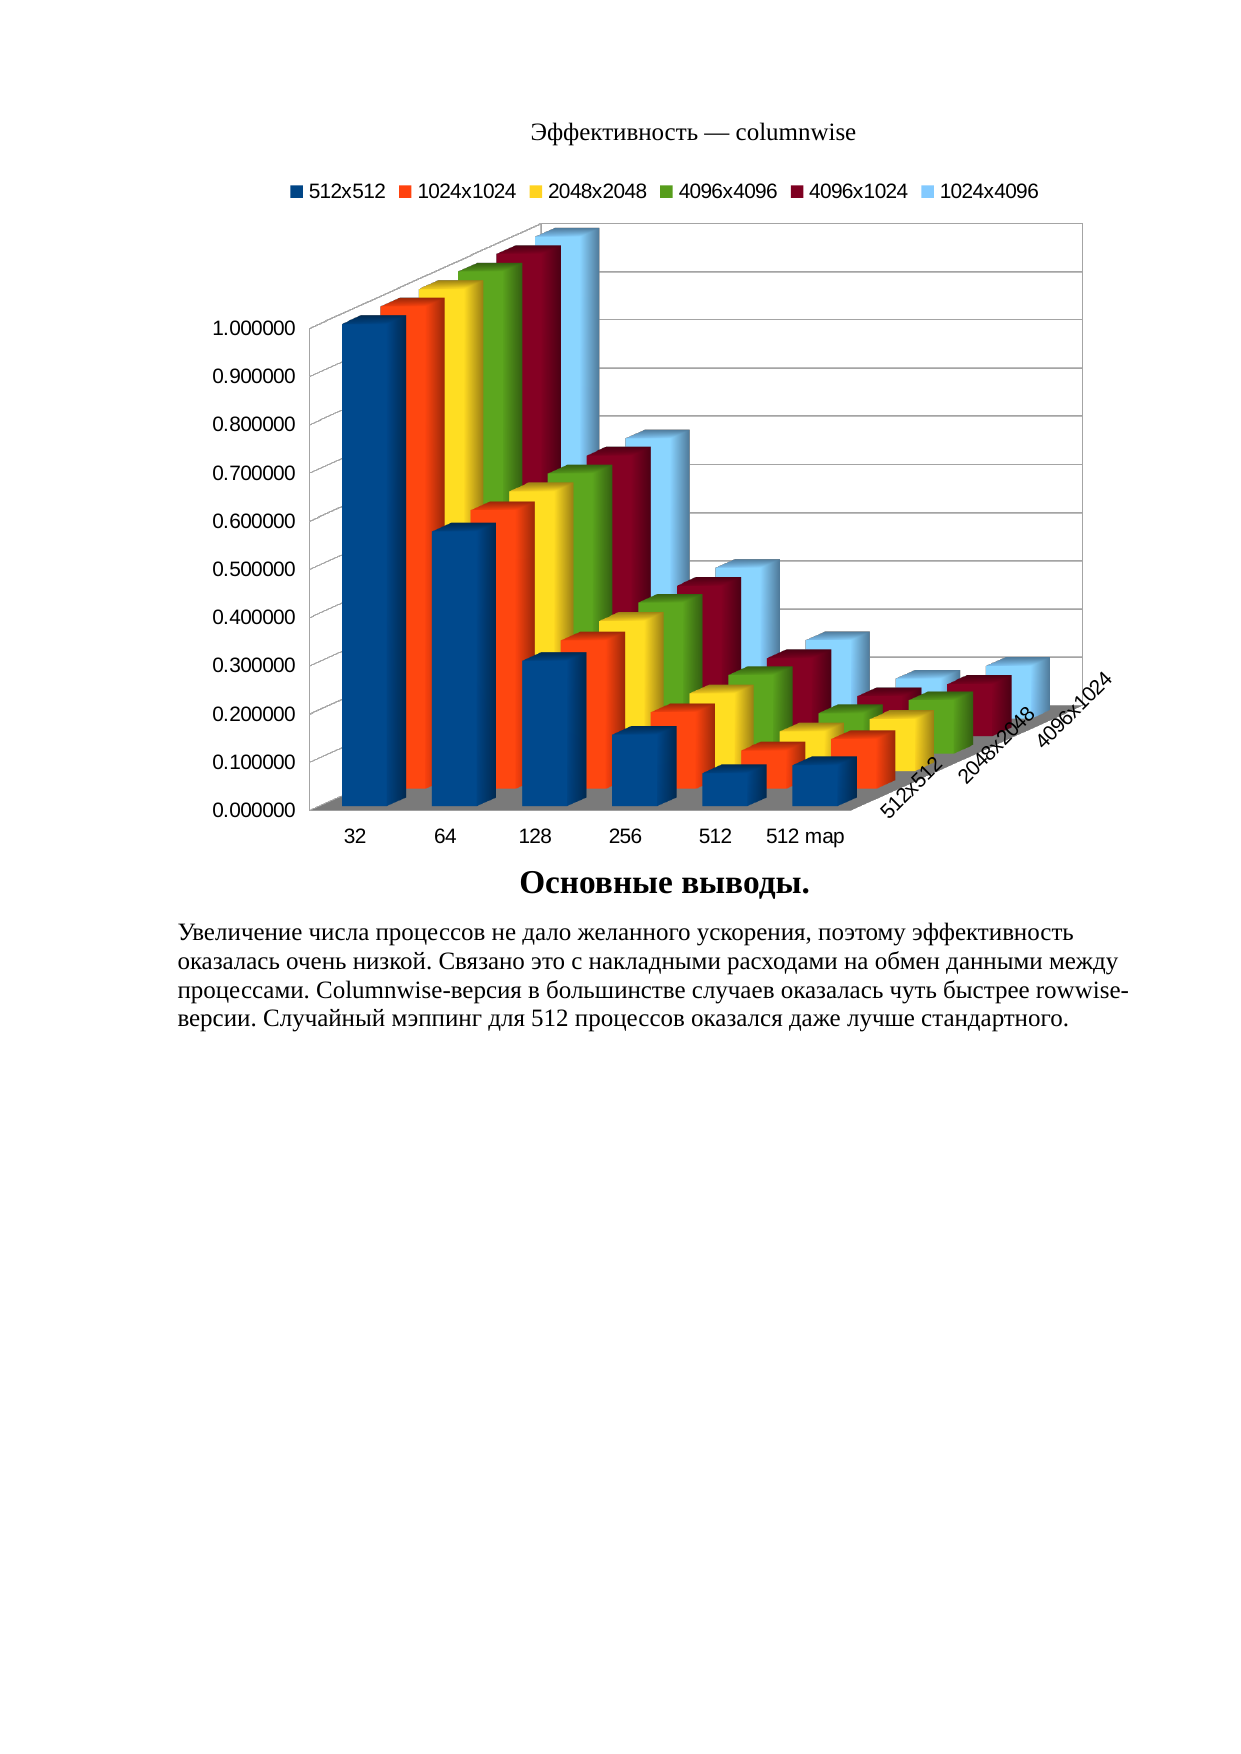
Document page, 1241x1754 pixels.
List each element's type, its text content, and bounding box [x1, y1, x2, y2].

text Увеличение числа процессов не дало желанного ускорения, поэтому эффективность оказалась очень низкой. Связано это с накладными расходами на обмен данными между процессами. Columnwise-версия в большинстве случаев оказалась чуть быстрее rowwise-версии. Случайный мэппинг для 512 процессов оказался даже лучше стандартного. [177, 917, 1152, 1032]
subtitle Основные выводы. [177, 163, 1152, 901]
